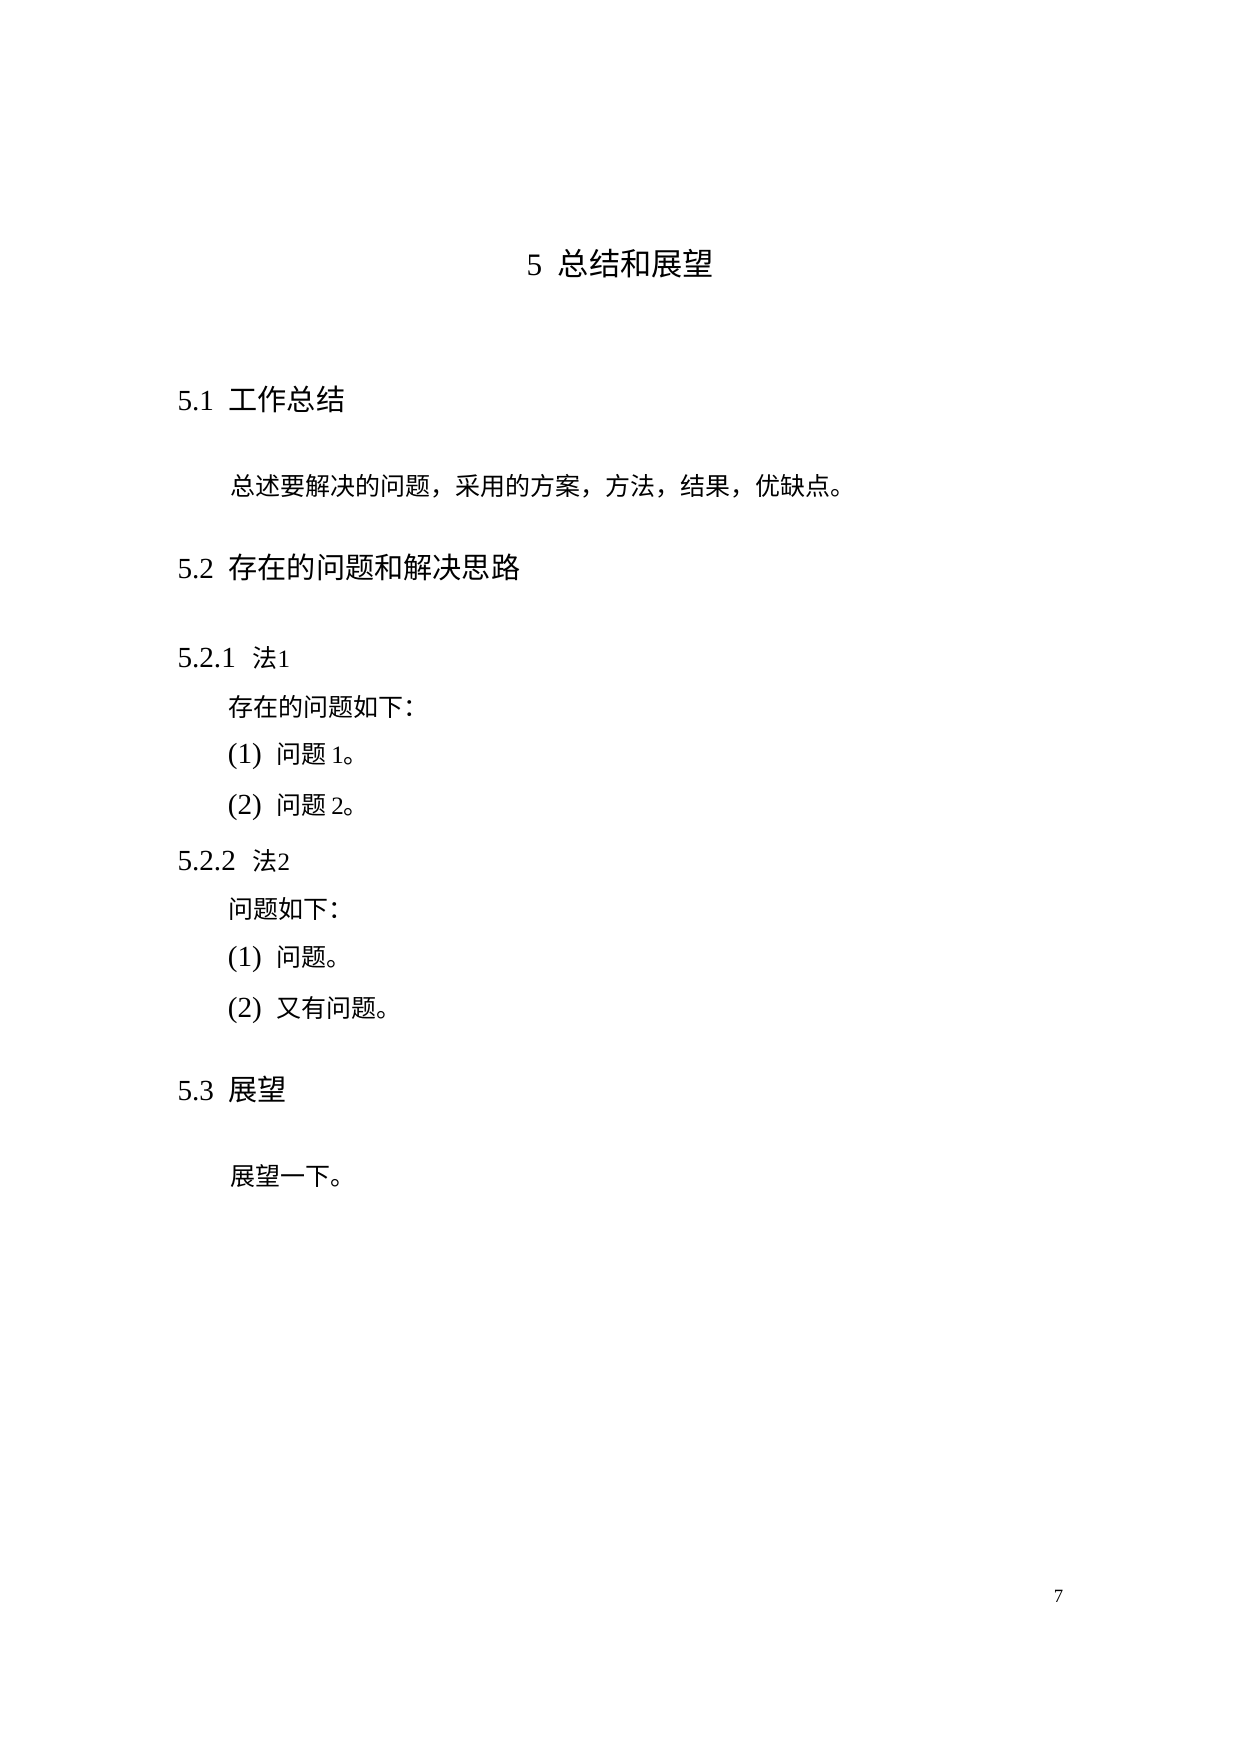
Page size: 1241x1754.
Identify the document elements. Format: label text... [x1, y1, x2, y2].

list 又有问题。 [226, 984, 1063, 1026]
subtitle 总结和展望 [177, 239, 1063, 284]
subtitle 法2 [177, 837, 1063, 879]
text 问题如下： [177, 885, 1063, 927]
subtitle 法1 [177, 634, 1063, 676]
list 问题2。 [226, 781, 1063, 823]
subtitle 展望 [177, 1067, 1063, 1108]
subtitle 存在的问题和解决思路 [177, 545, 1063, 586]
subtitle 工作总结 [177, 377, 1063, 418]
text 存在的问题如下： [177, 683, 1063, 724]
list 问题。 [226, 933, 1063, 974]
text 展望一下。 [177, 1152, 1063, 1193]
list 问题1。 [226, 730, 1063, 772]
text 总述要解决的问题，采用的方案，方法，结果，优缺点。 [177, 462, 1063, 504]
